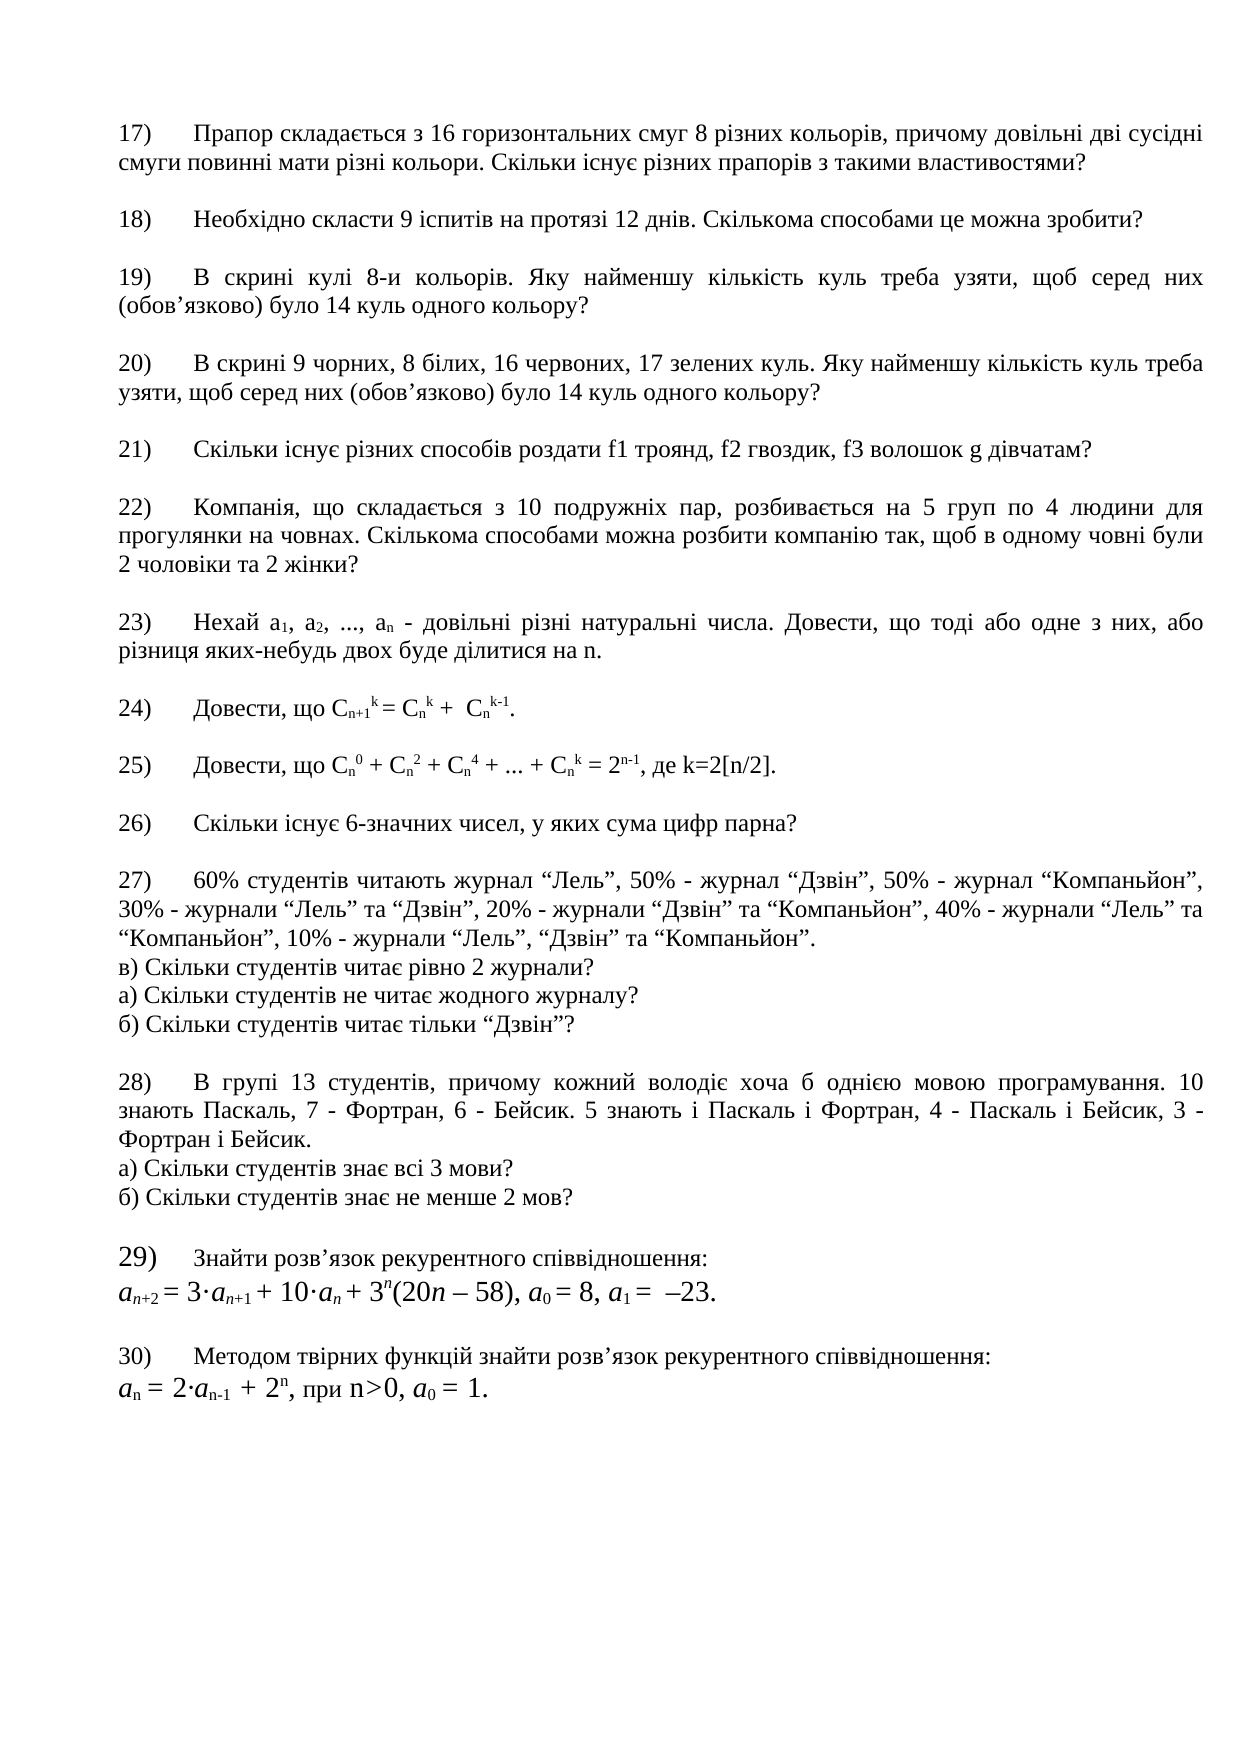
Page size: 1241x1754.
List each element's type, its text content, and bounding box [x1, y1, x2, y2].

list б) Скільки студентів читає тільки “Дзвін”? [118, 1009, 1205, 1038]
list Скільки існує різних способів роздати f1 троянд, f2 гвоздик, f3 волошок g дівчатам? [118, 434, 1205, 463]
list Прапор складається з 16 горизонтальних смуг 8 різних кольорів, причому довільні дві сусідні смуги повинні мати різні кольори. Скільки існує різних прапорів з такими властивостями? [118, 118, 1205, 176]
list В скрині кулі 8-и кольорів. Яку найменшу кількість куль треба узяти, щоб серед них (обов’язково) було 14 куль одного кольору? [118, 262, 1205, 319]
list Скільки існує 6-значних чисел, у яких сума цифр парна? [118, 808, 1205, 837]
list а) Скільки студентів не читає жодного журналу? [118, 981, 1205, 1009]
list 60% студентів читають журнал “Лель”, 50% - журнал “Дзвін”, 50% - журнал “Компаньйон”, 30% - журнали “Лель” та “Дзвін”, 20% - журнали “Дзвін” та “Компаньйон”, 40% - журнали “Лель” та “Компаньйон”, 10% - журнали “Лель”, “Дзвін” та “Компаньйон”. [118, 866, 1205, 952]
list в) Скільки студентів читає рівно 2 журнали? [118, 952, 1205, 981]
list an+2 = 3·an+1 + 10·an + 3n(20n – 58), a0 = 8, a1 = –23. [118, 1273, 1205, 1308]
list an = 2·an-1 + 2n, при n>0, a0 = 1. [118, 1370, 1205, 1404]
list Довести, що Cn+1k = Cnk + Cnk-1. [118, 693, 1205, 722]
list Необхідно скласти 9 іспитів на протязі 12 днів. Скількома способами це можна зробити? [118, 204, 1205, 233]
list Знайти розв’язок рекурентного співвідношення: [118, 1239, 1205, 1273]
list В групі 13 студентів, причому кожний володіє хоча б однією мовою програмування. 10 знають Паскаль, 7 - Фортран, 6 - Бейсик. 5 знають і Паскаль і Фортран, 4 - Паскаль і Бейсик, 3 - Фортран і Бейсик. [118, 1067, 1205, 1153]
list Методом твірних функцій знайти розв’язок рекурентного співвідношення: [118, 1341, 1205, 1370]
list б) Скільки студентів знає не менше 2 мов? [118, 1182, 1205, 1211]
list Нехай a1, a2, ..., an - довільні різні натуральні числа. Довести, що тоді або одне з них, або різниця яких-небудь двох буде ділитися на n. [118, 607, 1205, 664]
list Довести, що Cn0 + Cn2 + Cn4 + ... + Cnk = 2n-1, де k=2[n/2]. [118, 751, 1205, 779]
list В скрині 9 чорних, 8 білих, 16 червоних, 17 зелених куль. Яку найменшу кількість куль треба узяти, щоб серед них (обов’язково) було 14 куль одного кольору? [118, 348, 1205, 406]
list Компанiя, що складається з 10 подружнiх пар, розбивається на 5 груп по 4 людини для прогулянки на човнах. Скiлькома способами можна розбити компанію так, щоб в одному човнi були 2 чоловiки та 2 жiнки? [118, 492, 1205, 578]
list а) Скільки студентів знає всі 3 мови? [118, 1153, 1205, 1182]
